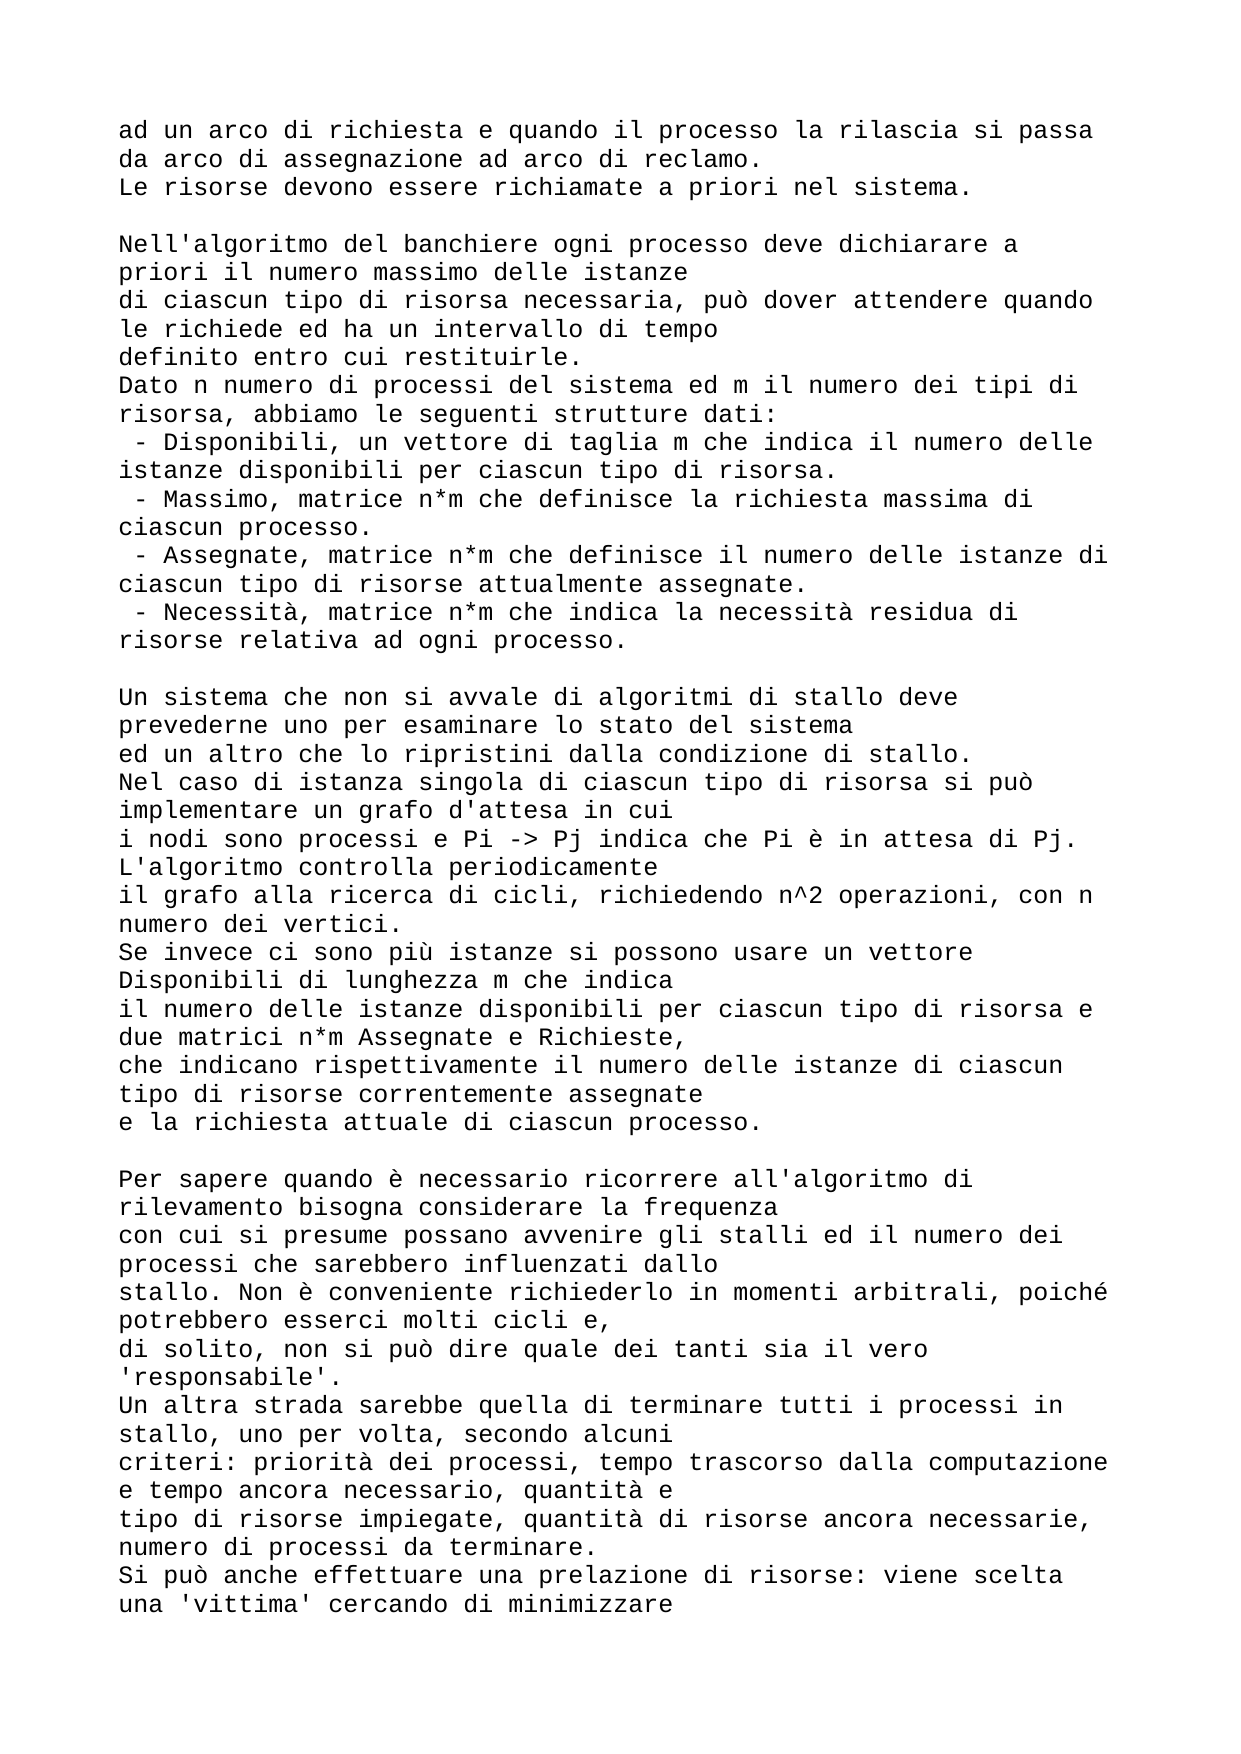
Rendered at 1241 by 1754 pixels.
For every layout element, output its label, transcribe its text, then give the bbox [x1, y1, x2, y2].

text - Necessità, matrice n*m che indica la necessità residua di risorse relativa ad ogni processo. [118, 600, 1122, 656]
text criteri: priorità dei processi, tempo trascorso dalla computazione e tempo ancora necessario, quantità e [118, 1450, 1122, 1506]
text il numero delle istanze disponibili per ciascun tipo di risorsa e due matrici n*m Assegnate e Richieste, [118, 996, 1122, 1053]
text Si può anche effettuare una prelazione di risorse: viene scelta una 'vittima' cercando di minimizzare [118, 1563, 1122, 1620]
text Nell'algoritmo del banchiere ogni processo deve dichiarare a priori il numero massimo delle istanze [118, 231, 1122, 288]
text Se invece ci sono più istanze si possono usare un vettore Disponibili di lunghezza m che indica [118, 940, 1122, 996]
text i nodi sono processi e Pi -> Pj indica che Pi è in attesa di Pj. L'algoritmo controlla periodicamente [118, 826, 1122, 883]
text - Massimo, matrice n*m che definisce la richiesta massima di ciascun processo. [118, 486, 1122, 543]
text di ciascun tipo di risorsa necessaria, può dover attendere quando le richiede ed ha un intervallo di tempo [118, 288, 1122, 345]
text definito entro cui restituirle. [118, 345, 1122, 373]
text Un sistema che non si avvale di algoritmi di stallo deve prevederne uno per esaminare lo stato del sistema [118, 685, 1122, 741]
text tipo di risorse impiegate, quantità di risorse ancora necessarie, numero di processi da terminare. [118, 1506, 1122, 1563]
text - Disponibili, un vettore di taglia m che indica il numero delle istanze disponibili per ciascun tipo di risorsa. [118, 430, 1122, 486]
text ad un arco di richiesta e quando il processo la rilascia si passa da arco di assegnazione ad arco di reclamo. [118, 118, 1122, 175]
text che indicano rispettivamente il numero delle istanze di ciascun tipo di risorse correntemente assegnate [118, 1053, 1122, 1110]
text ed un altro che lo ripristini dalla condizione di stallo. [118, 741, 1122, 770]
text Nel caso di istanza singola di ciascun tipo di risorsa si può implementare un grafo d'attesa in cui [118, 770, 1122, 826]
text il grafo alla ricerca di cicli, richiedendo n^2 operazioni, con n numero dei vertici. [118, 883, 1122, 940]
text Un altra strada sarebbe quella di terminare tutti i processi in stallo, uno per volta, secondo alcuni [118, 1393, 1122, 1450]
text e la richiesta attuale di ciascun processo. [118, 1110, 1122, 1138]
text Per sapere quando è necessario ricorrere all'algoritmo di rilevamento bisogna considerare la frequenza [118, 1166, 1122, 1223]
text - Assegnate, matrice n*m che definisce il numero delle istanze di ciascun tipo di risorse attualmente assegnate. [118, 543, 1122, 600]
text Le risorse devono essere richiamate a priori nel sistema. [118, 175, 1122, 203]
text di solito, non si può dire quale dei tanti sia il vero 'responsabile'. [118, 1336, 1122, 1393]
text con cui si presume possano avvenire gli stalli ed il numero dei processi che sarebbero influenzati dallo [118, 1223, 1122, 1280]
text stallo. Non è conveniente richiederlo in momenti arbitrali, poiché potrebbero esserci molti cicli e, [118, 1280, 1122, 1336]
text Dato n numero di processi del sistema ed m il numero dei tipi di risorsa, abbiamo le seguenti strutture dati: [118, 373, 1122, 430]
